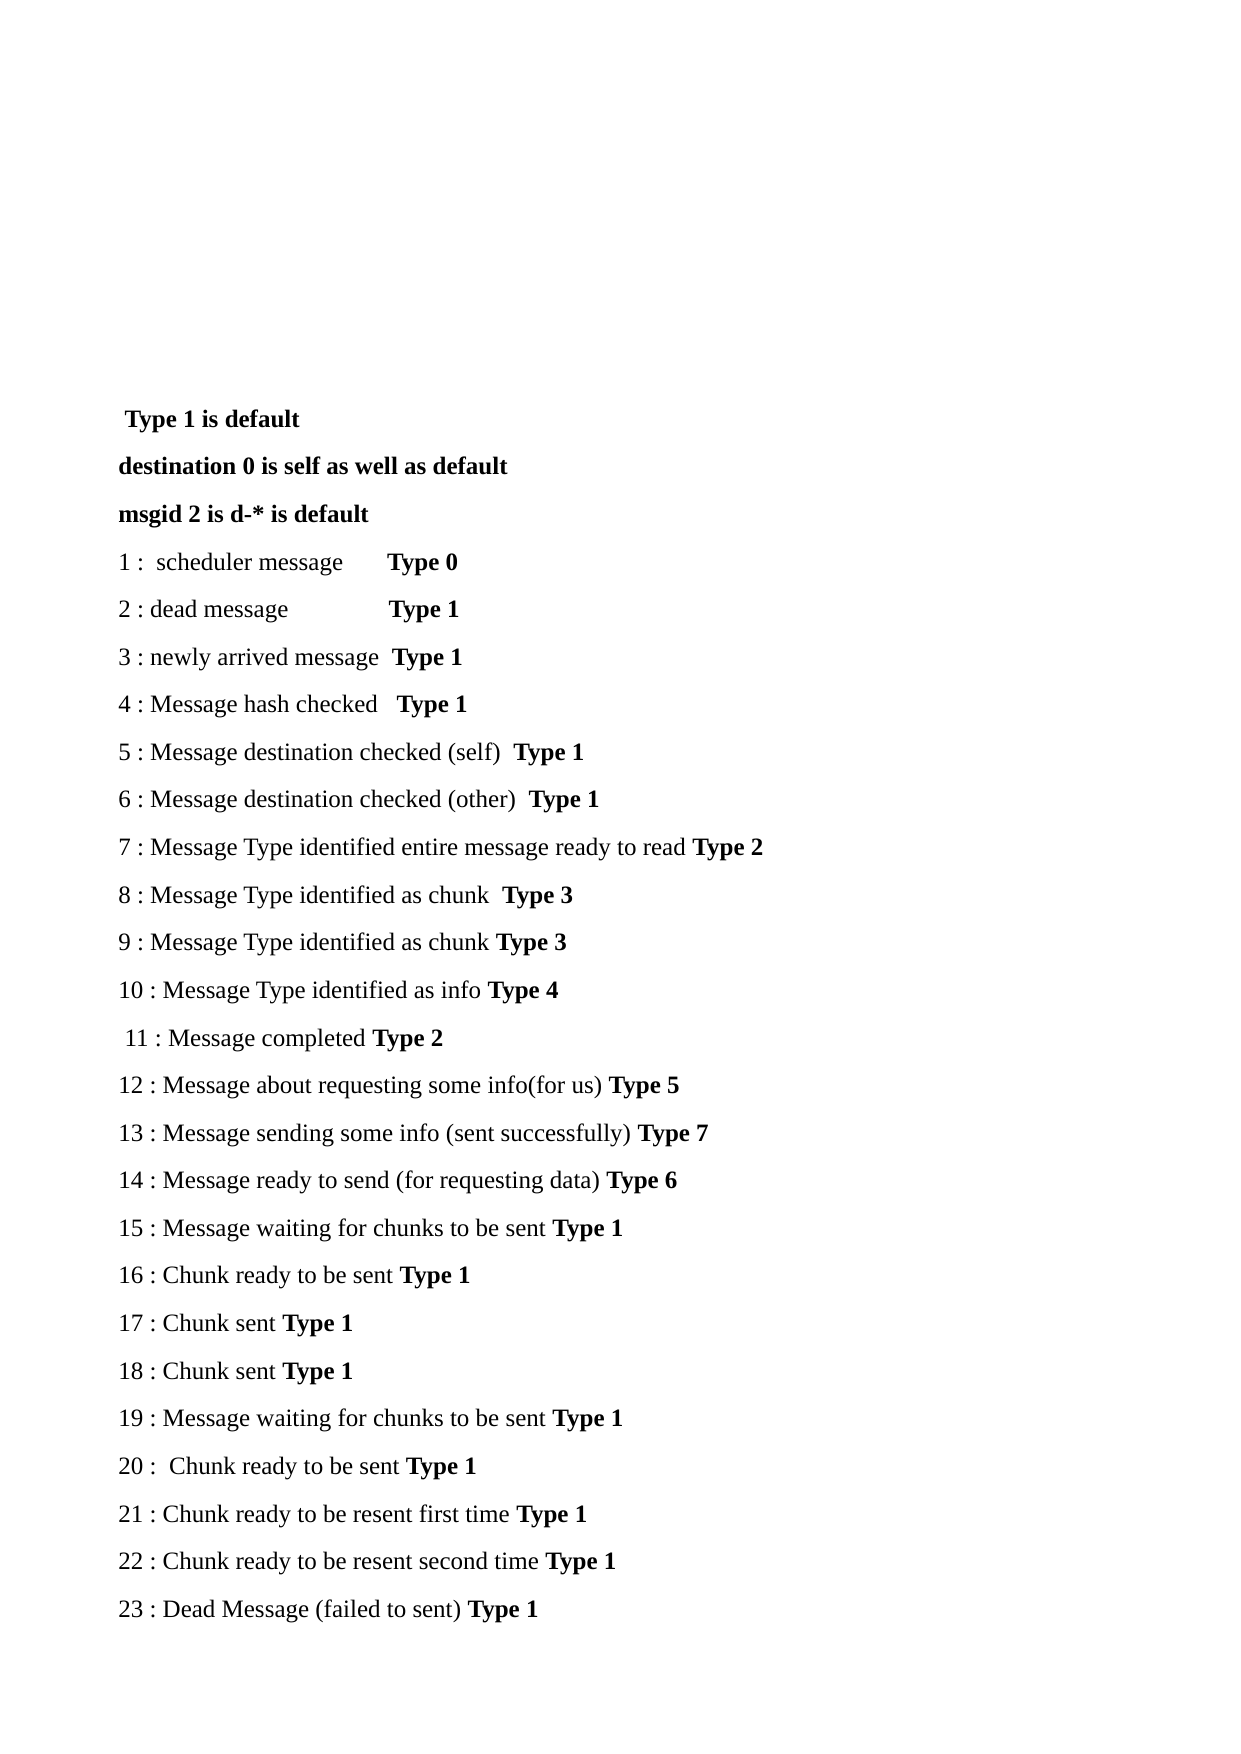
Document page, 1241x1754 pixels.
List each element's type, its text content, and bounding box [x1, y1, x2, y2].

text 13 : Message sending some info (sent successfully) Type 7 [118, 1118, 1122, 1147]
text Type 1 is default [118, 404, 1122, 432]
text 19 : Message waiting for chunks to be sent Type 1 [118, 1403, 1122, 1432]
text 16 : Chunk ready to be sent Type 1 [118, 1261, 1122, 1289]
text 5 : Message destination checked (self) Type 1 [118, 737, 1122, 766]
text 6 : Message destination checked (other) Type 1 [118, 784, 1122, 813]
text 3 : newly arrived message Type 1 [118, 642, 1122, 671]
text 17 : Chunk sent Type 1 [118, 1308, 1122, 1337]
text 4 : Message hash checked Type 1 [118, 689, 1122, 718]
text 1 : scheduler message Type 0 [118, 547, 1122, 575]
text 7 : Message Type identified entire message ready to read Type 2 [118, 832, 1122, 861]
text 9 : Message Type identified as chunk Type 3 [118, 927, 1122, 956]
text 15 : Message waiting for chunks to be sent Type 1 [118, 1213, 1122, 1242]
text 21 : Chunk ready to be resent first time Type 1 [118, 1499, 1122, 1527]
text 20 : Chunk ready to be sent Type 1 [118, 1451, 1122, 1480]
text msgid 2 is d-* is default [118, 499, 1122, 528]
text destination 0 is self as well as default [118, 451, 1122, 480]
text 14 : Message ready to send (for requesting data) Type 6 [118, 1165, 1122, 1194]
text 12 : Message about requesting some info(for us) Type 5 [118, 1070, 1122, 1099]
text 23 : Dead Message (failed to sent) Type 1 [118, 1594, 1122, 1623]
text 22 : Chunk ready to be resent second time Type 1 [118, 1546, 1122, 1575]
text 2 : dead message Type 1 [118, 594, 1122, 623]
text 8 : Message Type identified as chunk Type 3 [118, 880, 1122, 908]
text 11 : Message completed Type 2 [118, 1023, 1122, 1051]
text 18 : Chunk sent Type 1 [118, 1356, 1122, 1384]
text 10 : Message Type identified as info Type 4 [118, 975, 1122, 1004]
